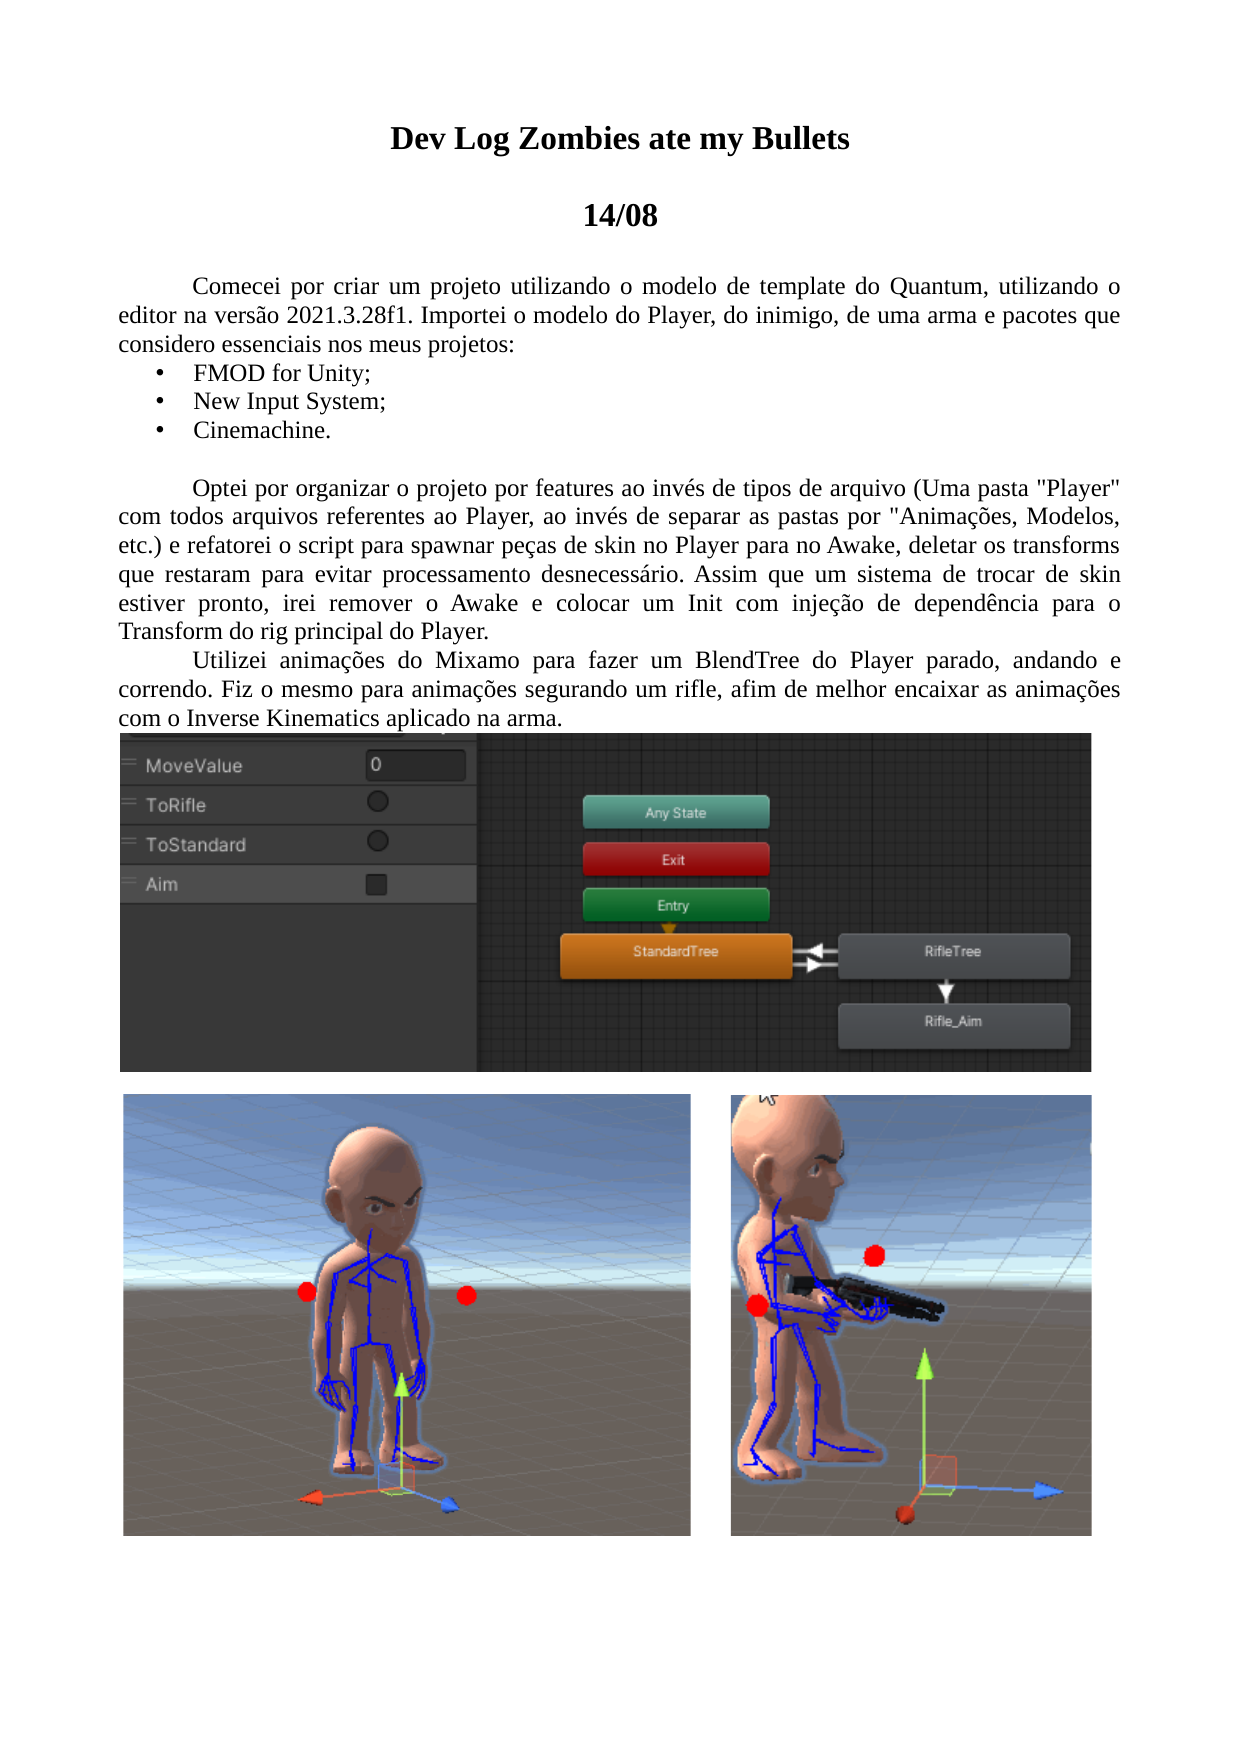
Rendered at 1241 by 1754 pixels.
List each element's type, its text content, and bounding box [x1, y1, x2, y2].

text Optei por organizar o projeto por features ao invés de tipos de arquivo (Uma pasta "Player" com todos arquivos referentes ao Player, ao invés de separar as pastas por "Animações, Modelos, etc.) e refatorei o script para spawnar peças de skin no Player para no Awake, deletar os transforms que restaram para evitar processamento desnecessário. Assim que um sistema de trocar de skin estiver pronto, irei remover o Awake e colocar um Init com injeção de dependência para o Transform do rig principal do Player. [118, 473, 1122, 645]
picture [123, 1094, 691, 1536]
text Dev Log Zombies ate my Bullets [118, 118, 1122, 156]
list Cinemachine. [156, 415, 1122, 444]
text Utilizei animações do Mixamo para fazer um BlendTree do Player parado, andando e correndo. Fiz o mesmo para animações segurando um rifle, afim de melhor encaixar as animações com o Inverse Kinematics aplicado na arma. [118, 645, 1122, 731]
text 14/08 [118, 195, 1122, 233]
text Comecei por criar um projeto utilizando o modelo de template do Quantum, utilizando o editor na versão 2021.3.28f1. Importei o modelo do Player, do inimigo, de uma arma e pacotes que considero essenciais nos meus projetos: [118, 271, 1122, 358]
picture [120, 733, 1092, 1072]
list FMOD for Unity; [156, 358, 1122, 386]
list New Input System; [156, 386, 1122, 415]
picture [730, 1095, 1092, 1536]
